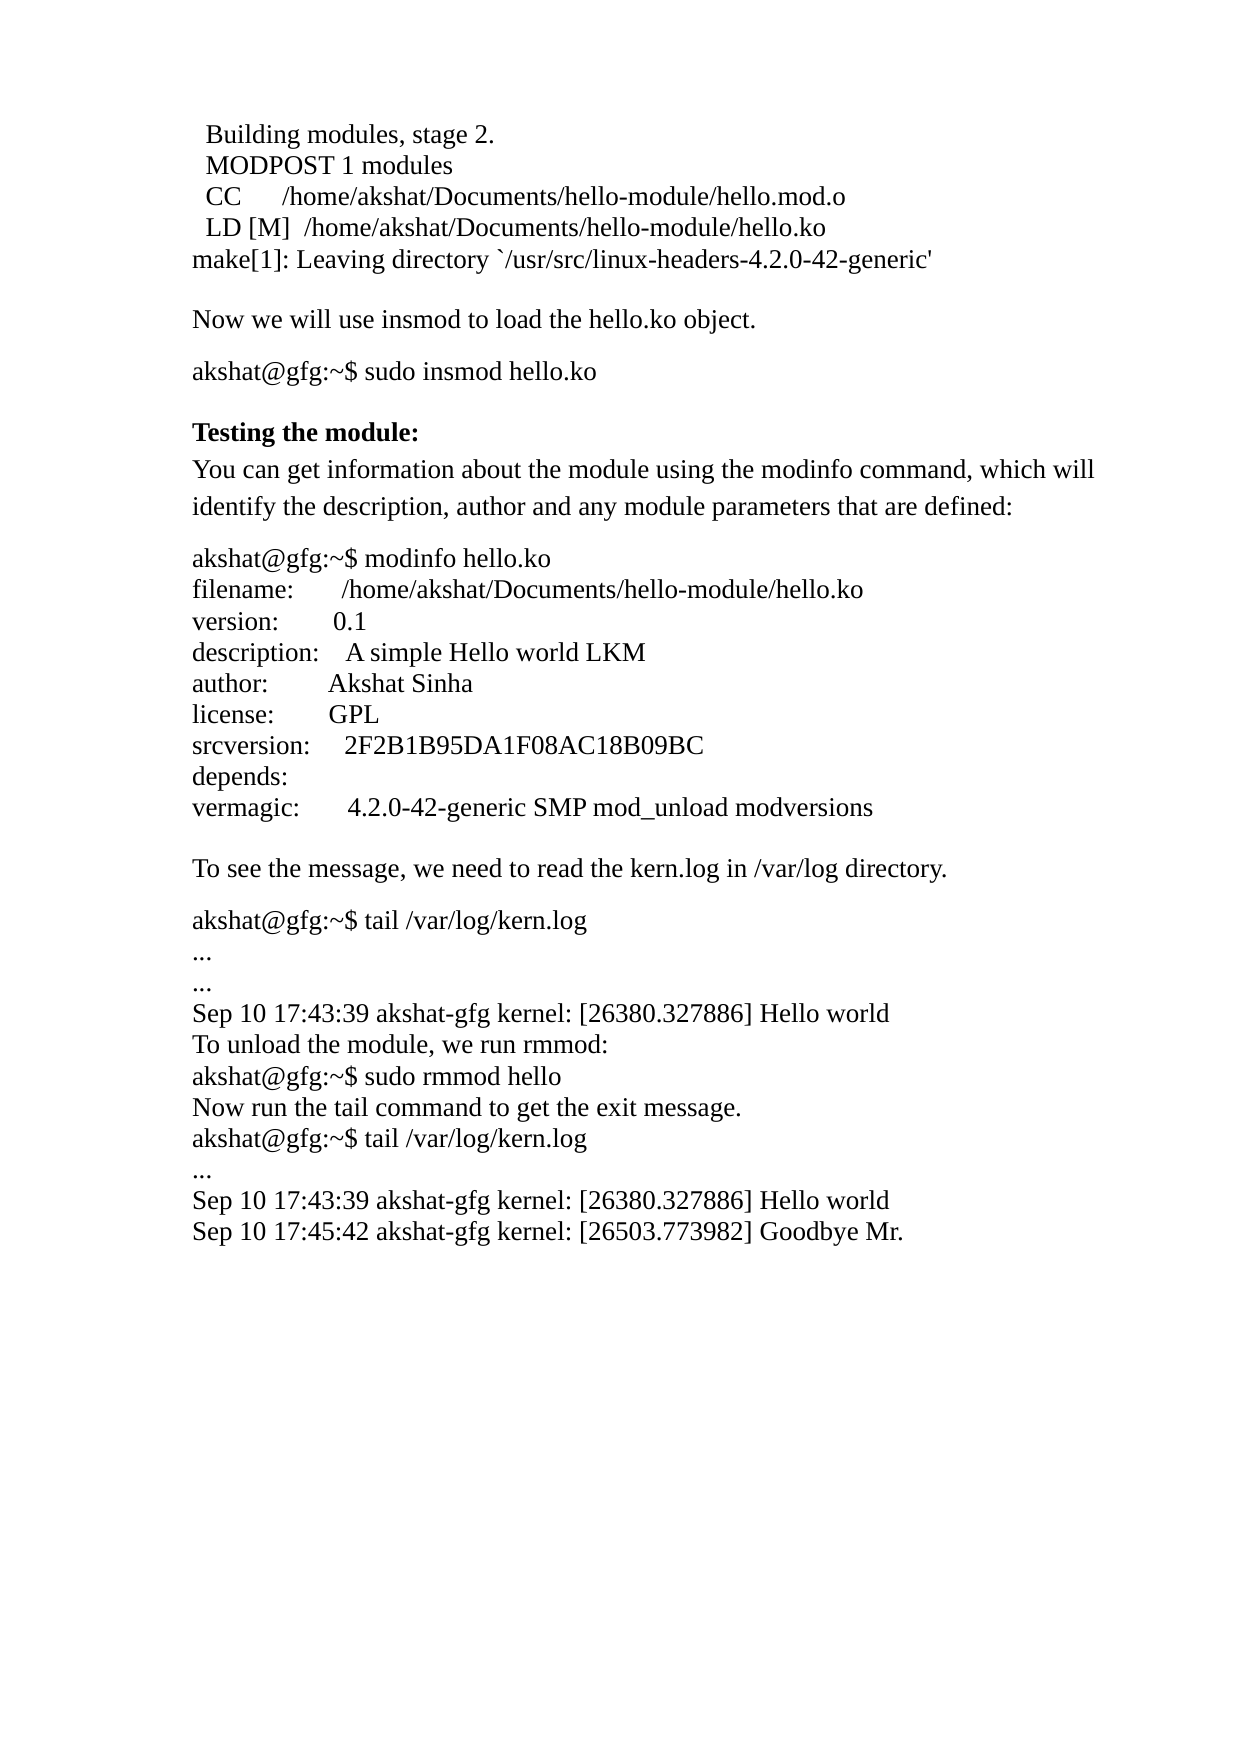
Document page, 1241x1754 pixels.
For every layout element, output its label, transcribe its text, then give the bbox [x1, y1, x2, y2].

list vermagic: 4.2.0-42-generic SMP mod_unload modversions [162, 791, 1122, 823]
list Building modules, stage 2. [162, 118, 1122, 149]
list Now run the tail command to get the exit message. [162, 1091, 1122, 1122]
list ... [162, 966, 1122, 997]
list make[1]: Leaving directory `/usr/src/linux-headers-4.2.0-42-generic' [162, 243, 1122, 274]
list ... [162, 935, 1122, 966]
list MODPOST 1 modules [162, 149, 1122, 180]
list akshat@gfg:~$ modinfo hello.ko [162, 542, 1122, 573]
list akshat@gfg:~$ tail /var/log/kern.log [162, 904, 1122, 935]
list Testing the module: You can get information about the module using the modinfo command, which will identify the description, author and any module parameters that are defined: [162, 416, 1122, 522]
list To unload the module, we run rmmod: [162, 1028, 1122, 1060]
list akshat@gfg:~$ sudo rmmod hello [162, 1060, 1122, 1091]
list author: Akshat Sinha [162, 667, 1122, 698]
list Sep 10 17:45:42 akshat-gfg kernel: [26503.773982] Goodbye Mr. [162, 1215, 1122, 1247]
list srcversion: 2F2B1B95DA1F08AC18B09BC [162, 729, 1122, 760]
list To see the message, we need to read the kern.log in /var/log directory. [162, 852, 1122, 883]
list version: 0.1 [162, 604, 1122, 636]
list ... [162, 1153, 1122, 1184]
list license: GPL [162, 698, 1122, 729]
list description: A simple Hello world LKM [162, 636, 1122, 667]
list filename: /home/akshat/Documents/hello-module/hello.ko [162, 573, 1122, 604]
list Sep 10 17:43:39 akshat-gfg kernel: [26380.327886] Hello world [162, 997, 1122, 1028]
list CC /home/akshat/Documents/hello-module/hello.mod.o [162, 180, 1122, 212]
list Sep 10 17:43:39 akshat-gfg kernel: [26380.327886] Hello world [162, 1184, 1122, 1215]
list Now we will use insmod to load the hello.ko object. [162, 303, 1122, 334]
list depends: [162, 760, 1122, 791]
list LD [M] /home/akshat/Documents/hello-module/hello.ko [162, 212, 1122, 243]
list akshat@gfg:~$ sudo insmod hello.ko [162, 355, 1122, 386]
list akshat@gfg:~$ tail /var/log/kern.log [162, 1122, 1122, 1153]
